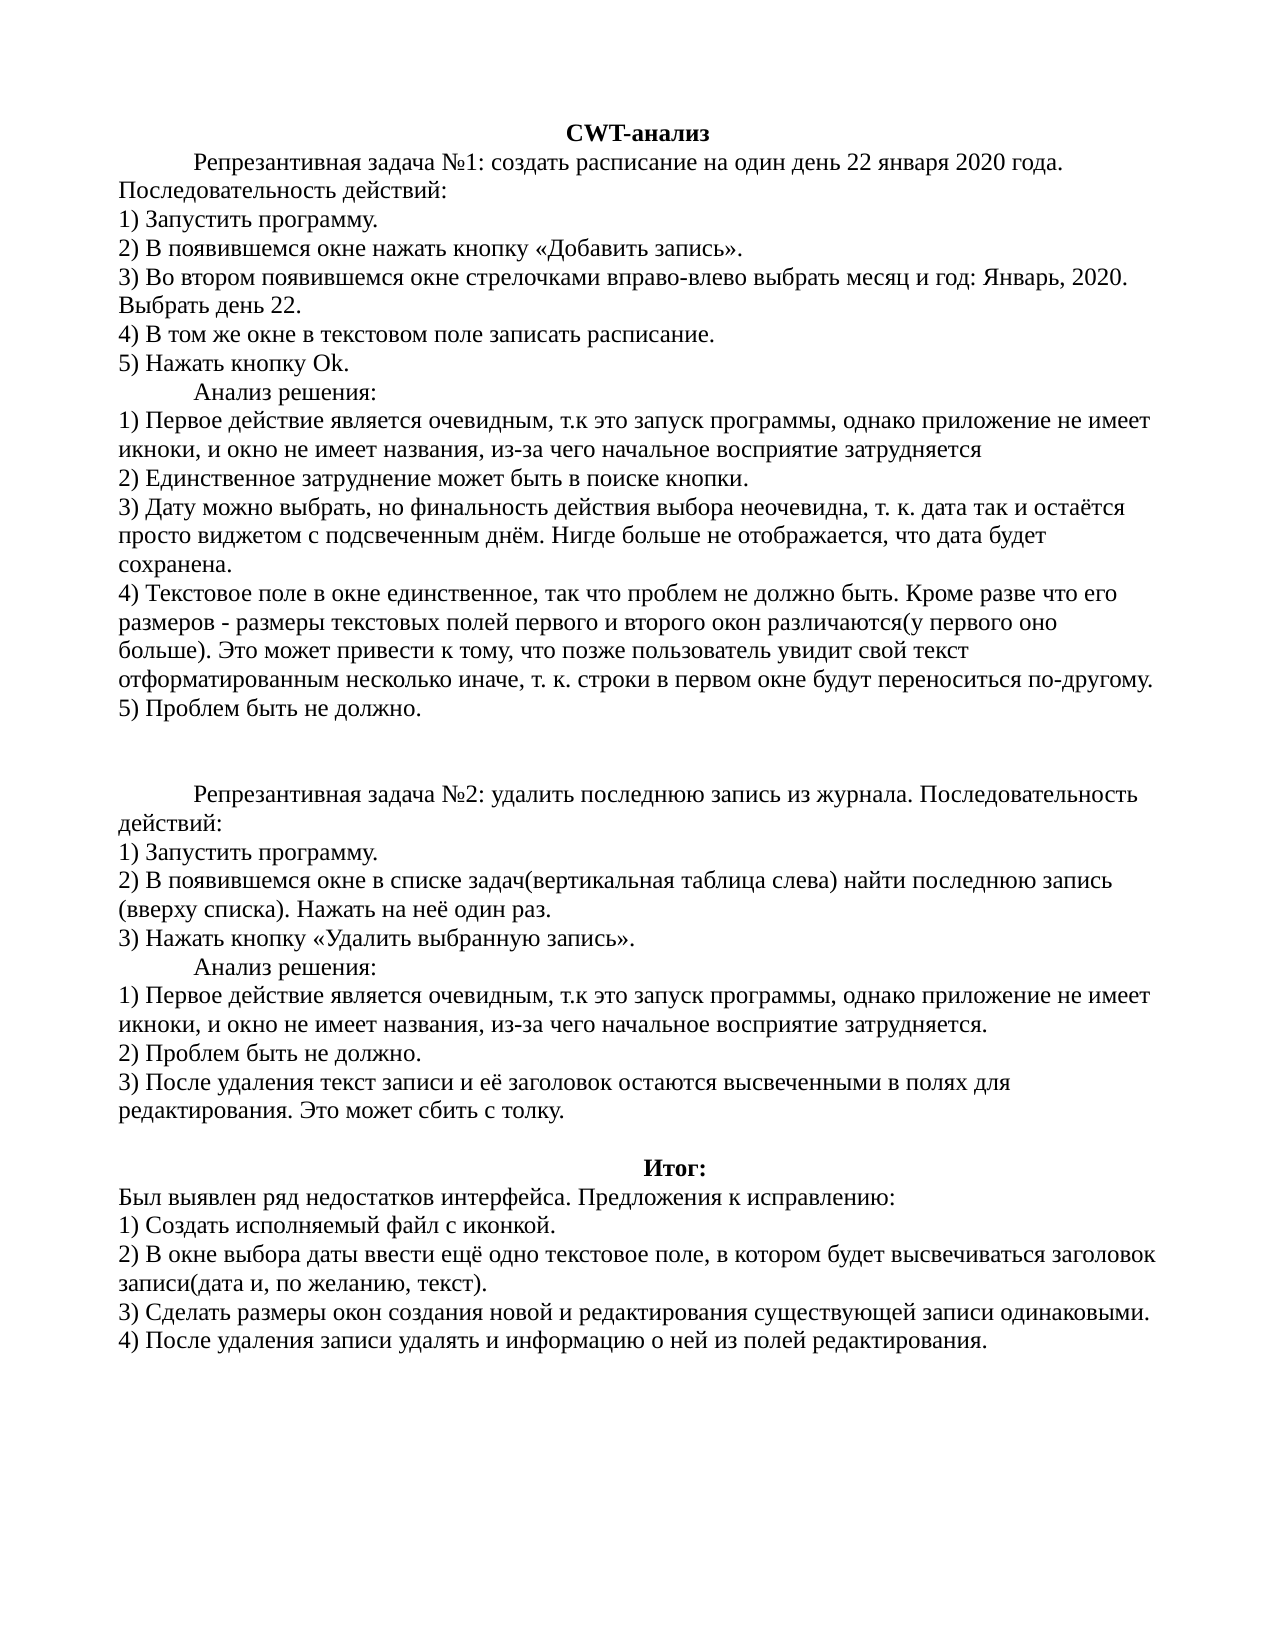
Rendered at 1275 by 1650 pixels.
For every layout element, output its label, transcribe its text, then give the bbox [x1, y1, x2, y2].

text 4) После удаления записи удалять и информацию о ней из полей редактирования. [118, 1326, 1157, 1354]
text 2) В окне выбора даты ввести ещё одно текстовое поле, в котором будет высвечиваться заголовок записи(дата и, по желанию, текст). [118, 1239, 1157, 1297]
text 2) В появившемся окне в списке задач(вертикальная таблица слева) найти последнюю запись (вверху списка). Нажать на неё один раз. [118, 866, 1157, 923]
text 2) В появившемся окне нажать кнопку «Добавить запись». [118, 233, 1157, 262]
text 1) Запустить программу. [118, 204, 1157, 233]
text 3) После удаления текст записи и её заголовок остаются высвеченными в полях для редактирования. Это может сбить с толку. [118, 1067, 1157, 1124]
text 1) Создать исполняемый файл с иконкой. [118, 1211, 1157, 1239]
text 4) Текстовое поле в окне единственное, так что проблем не должно быть. Кроме разве что его размеров - размеры текстовых полей первого и второго окон различаются(у первого оно больше). Это может привести к тому, что позже пользователь увидит свой текст отформатированным несколько иначе, т. к. строки в первом окне будут переноситься по-другому. [118, 578, 1157, 693]
text 5) Проблем быть не должно. [118, 693, 1157, 722]
text 4) В том же окне в текстовом поле записать расписание. [118, 319, 1157, 348]
text 5) Нажать кнопку Ok. [118, 348, 1157, 377]
text 3) Во втором появившемся окне стрелочками вправо-влево выбрать месяц и год: Январь, 2020. Выбрать день 22. [118, 262, 1157, 319]
text 2) Проблем быть не должно. [118, 1038, 1157, 1067]
text 2) Единственное затруднение может быть в поиске кнопки. [118, 463, 1157, 492]
text CWT-анализ [118, 118, 1157, 147]
text Репрезантивная задача №2: удалить последнюю запись из журнала. Последовательность действий: [118, 779, 1157, 837]
text Анализ решения: [118, 377, 1157, 406]
text Анализ решения: [118, 952, 1157, 981]
text 1) Первое действие является очевидным, т.к это запуск программы, однако приложение не имеет икноки, и окно не имеет названия, из-за чего начальное восприятие затрудняется [118, 406, 1157, 463]
text 1) Запустить программу. [118, 837, 1157, 866]
text 3) Нажать кнопку «Удалить выбранную запись». [118, 923, 1157, 952]
text 1) Первое действие является очевидным, т.к это запуск программы, однако приложение не имеет икноки, и окно не имеет названия, из-за чего начальное восприятие затрудняется. [118, 981, 1157, 1038]
text Итог: [118, 1153, 1157, 1182]
text 3) Дату можно выбрать, но финальность действия выбора неочевидна, т. к. дата так и остаётся просто виджетом с подсвеченным днём. Нигде больше не отображается, что дата будет сохранена. [118, 492, 1157, 578]
text 3) Сделать размеры окон создания новой и редактирования существующей записи одинаковыми. [118, 1297, 1157, 1326]
text Был выявлен ряд недостатков интерфейса. Предложения к исправлению: [118, 1182, 1157, 1211]
text Репрезантивная задача №1: создать расписание на один день 22 января 2020 года. Последовательность действий: [118, 147, 1157, 204]
